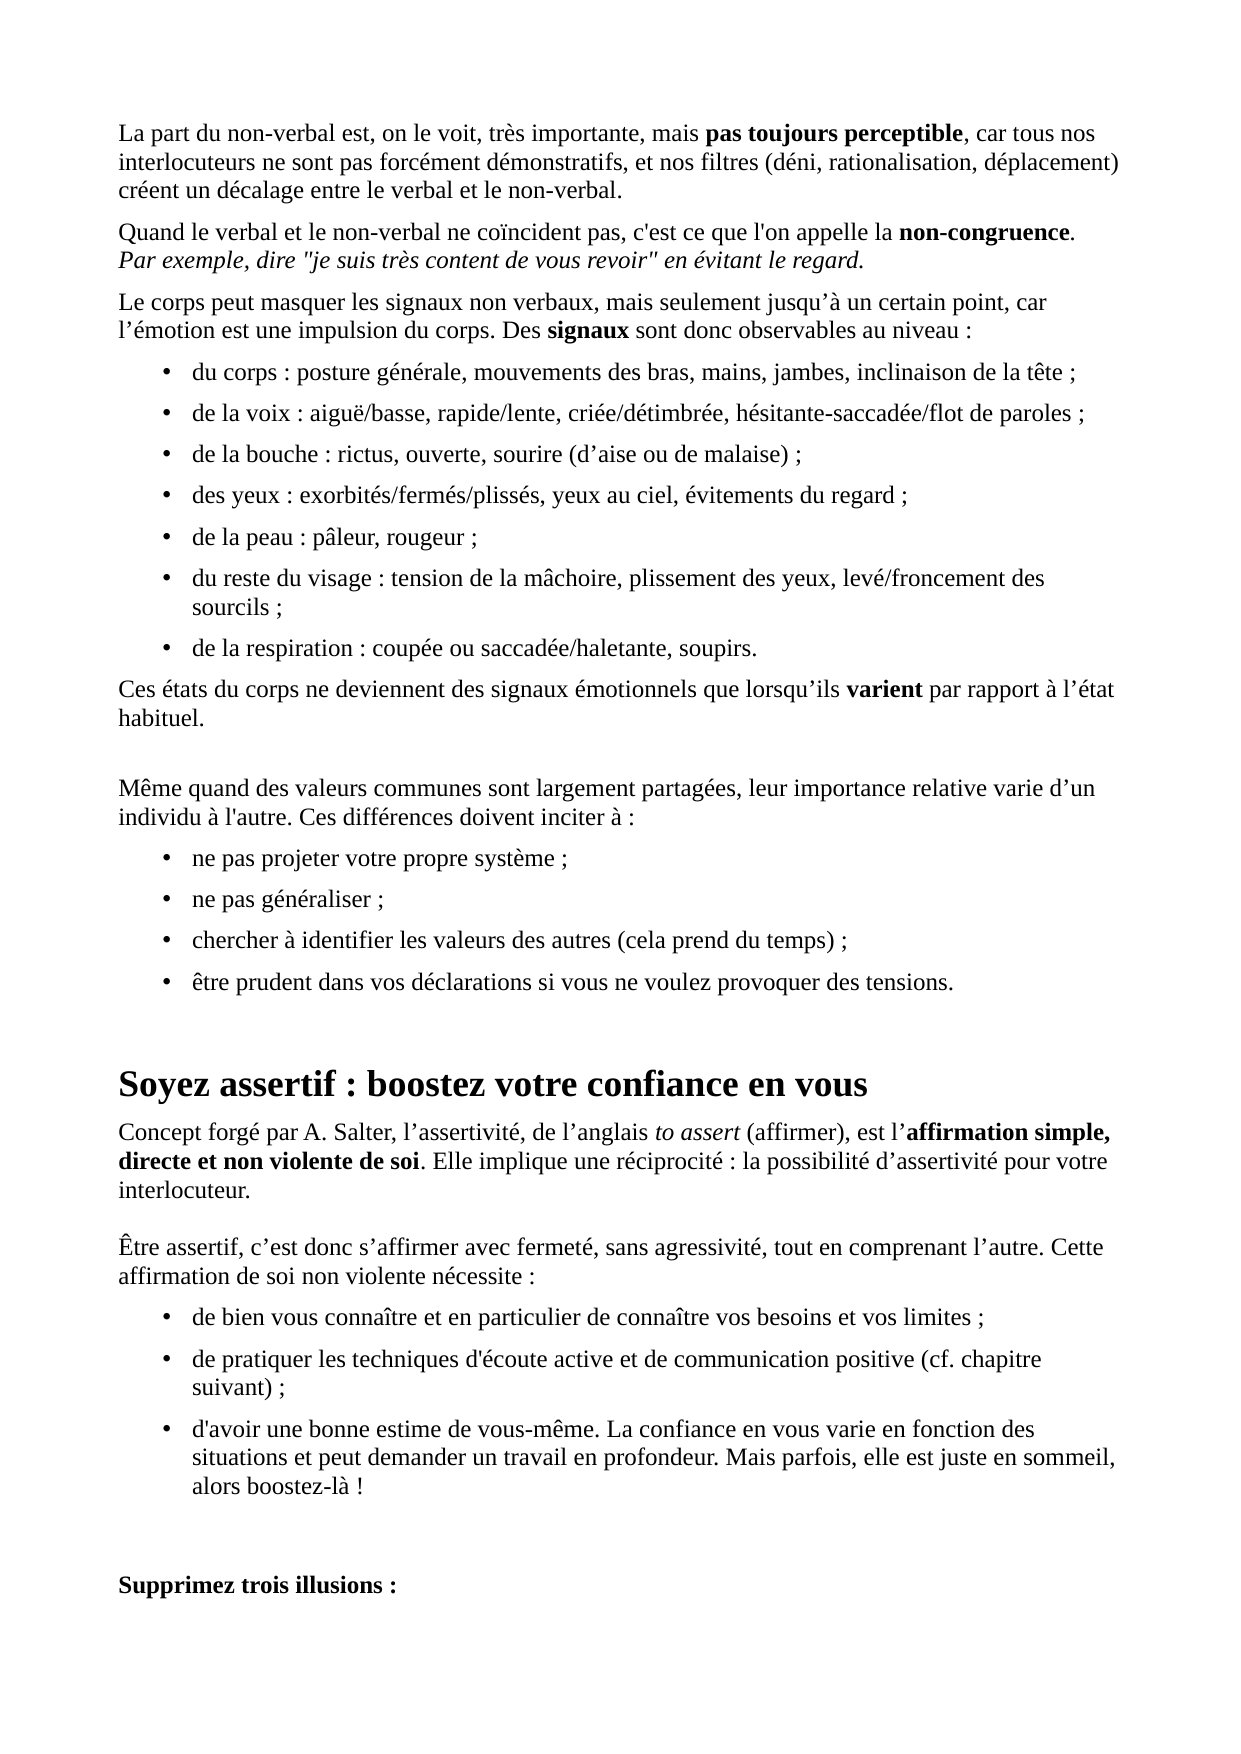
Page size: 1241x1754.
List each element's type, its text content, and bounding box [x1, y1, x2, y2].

list de la voix : aiguë/basse, rapide/lente, criée/détimbrée, hésitante-saccadée/flot de paroles ; [162, 398, 1122, 427]
subtitle Soyez assertif : boostez votre confiance en vous [118, 1062, 1122, 1105]
list du reste du visage : tension de la mâchoire, plissement des yeux, levé/froncement des sourcils ; [162, 563, 1122, 621]
text Supprimez trois illusions : [118, 1570, 1122, 1599]
text Même quand des valeurs communes sont largement partagées, leur importance relative varie d’un individu à l'autre. Ces différences doivent inciter à : [118, 773, 1122, 831]
text Ces états du corps ne deviennent des signaux émotionnels que lorsqu’ils varient par rapport à l’état habituel. [118, 674, 1122, 732]
text Quand le verbal et le non-verbal ne coïncident pas, c'est ce que l'on appelle la non-congruence. Par exemple, dire "je suis très content de vous revoir" en évitant le regard. [118, 217, 1122, 274]
list être prudent dans vos déclarations si vous ne voulez provoquer des tensions. [162, 967, 1122, 996]
list de bien vous connaître et en particulier de connaître vos besoins et vos limites ; [162, 1302, 1122, 1331]
list de la respiration : coupée ou saccadée/haletante, soupirs. [162, 633, 1122, 662]
text Être assertif, c’est donc s’affirmer avec fermeté, sans agressivité, tout en comprenant l’autre. Cette affirmation de soi non violente nécessite : [118, 1232, 1122, 1290]
list d'avoir une bonne estime de vous-même. La confiance en vous varie en fonction des situations et peut demander un travail en profondeur. Mais parfois, elle est juste en sommeil, alors boostez-là ! [162, 1414, 1122, 1500]
text La part du non-verbal est, on le voit, très importante, mais pas toujours perceptible, car tous nos interlocuteurs ne sont pas forcément démonstratifs, et nos filtres (déni, rationalisation, déplacement) créent un décalage entre le verbal et le non-verbal. [118, 118, 1122, 204]
list ne pas projeter votre propre système ; [162, 843, 1122, 872]
list de pratiquer les techniques d'écoute active et de communication positive (cf. chapitre suivant) ; [162, 1344, 1122, 1401]
list des yeux : exorbités/fermés/plissés, yeux au ciel, évitements du regard ; [162, 481, 1122, 509]
list du corps : posture générale, mouvements des bras, mains, jambes, inclinaison de la tête ; [162, 357, 1122, 386]
list de la peau : pâleur, rougeur ; [162, 522, 1122, 551]
text Le corps peut masquer les signaux non verbaux, mais seulement jusqu’à un certain point, car l’émotion est une impulsion du corps. Des signaux sont donc observables au niveau : [118, 287, 1122, 344]
list ne pas généraliser ; [162, 884, 1122, 913]
list chercher à identifier les valeurs des autres (cela prend du temps) ; [162, 926, 1122, 954]
text Concept forgé par A. Salter, l’assertivité, de l’anglais to assert (affirmer), est l’affirmation simple, directe et non violente de soi. Elle implique une réciprocité : la possibilité d’assertivité pour votre interlocuteur. [118, 1117, 1122, 1204]
list de la bouche : rictus, ouverte, sourire (d’aise ou de malaise) ; [162, 439, 1122, 468]
